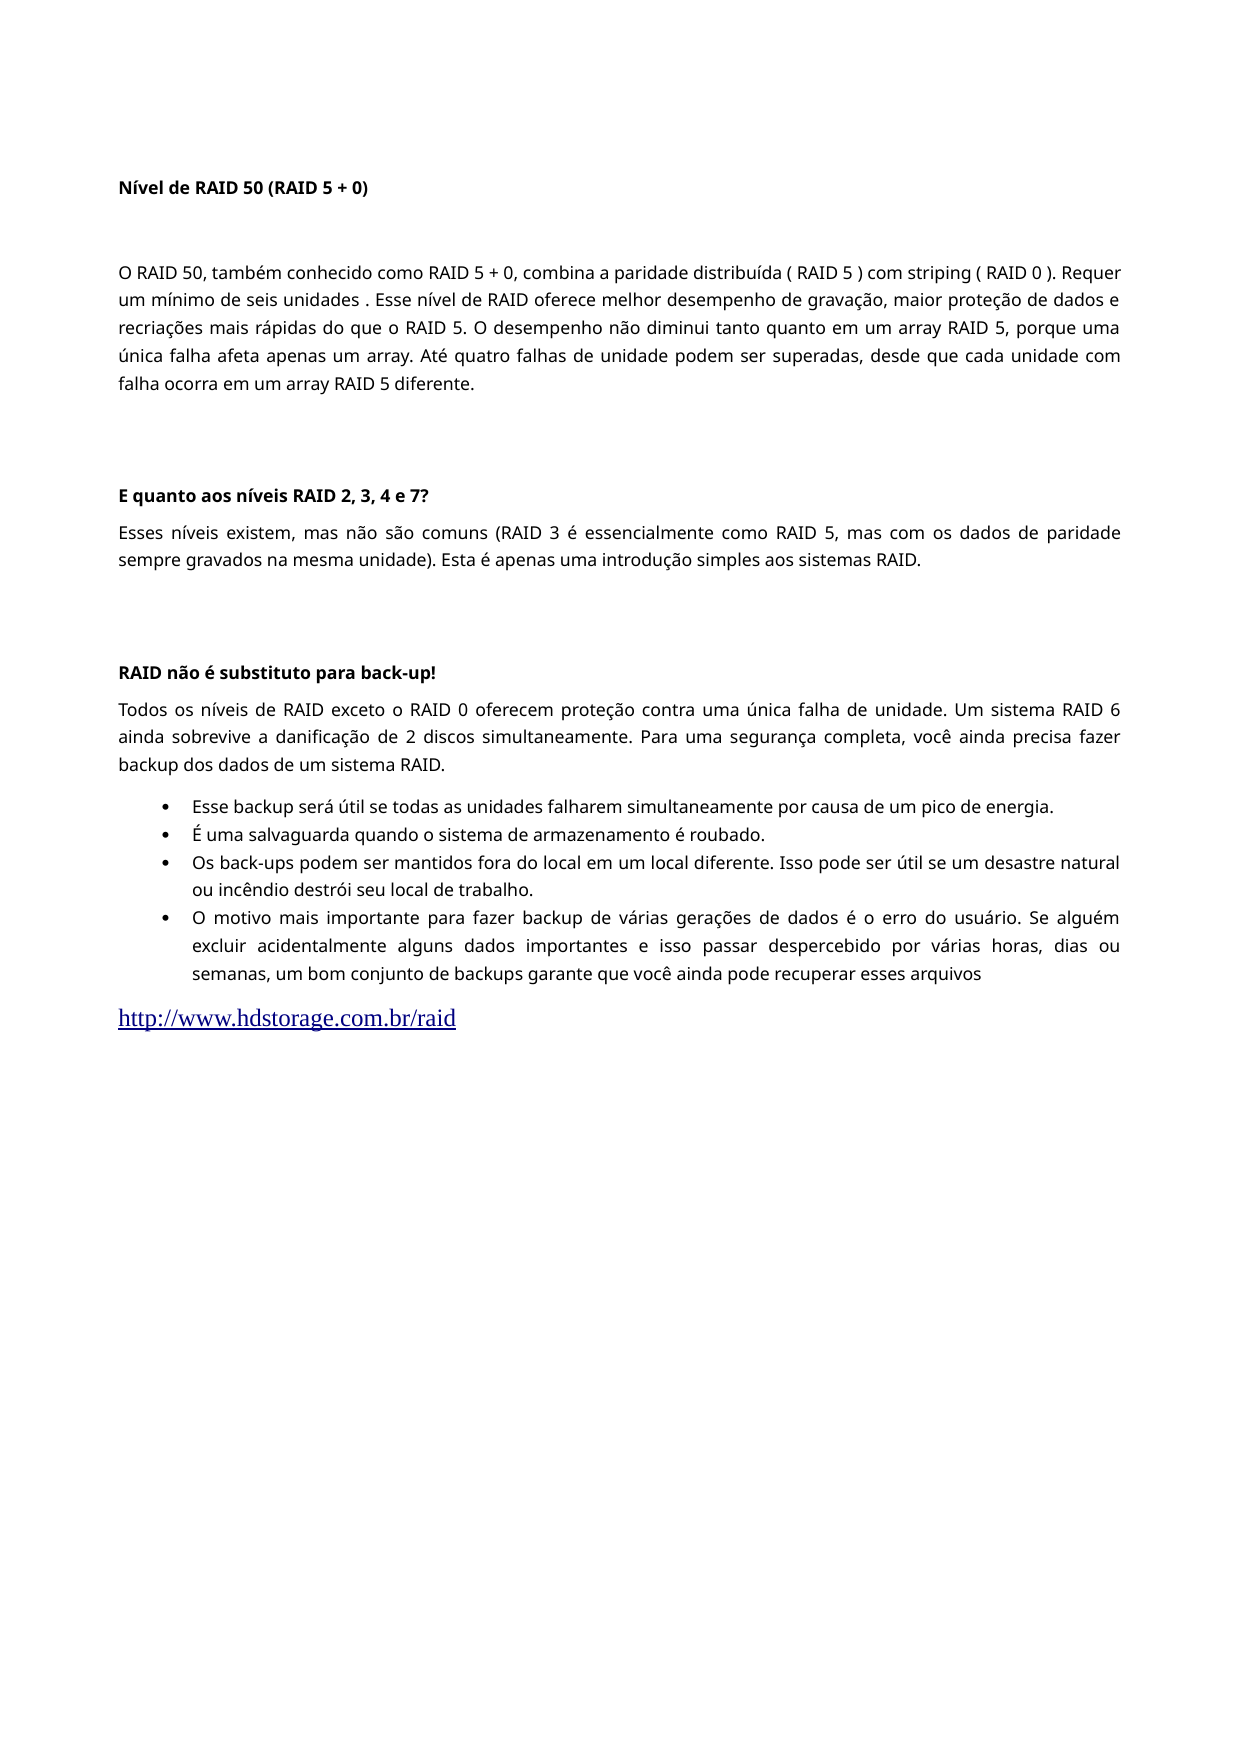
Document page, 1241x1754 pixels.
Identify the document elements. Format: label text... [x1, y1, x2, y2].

subtitle E quanto aos níveis RAID 2, 3, 4 e 7? [118, 483, 1122, 508]
list Os back-ups podem ser mantidos fora do local em um local diferente. Isso pode ser útil se um desastre natural ou incêndio destrói seu local de trabalho. [162, 850, 1122, 902]
text Todos os níveis de RAID exceto o RAID 0 oferecem proteção contra uma única falha de unidade. Um sistema RAID 6 ainda sobrevive a danificação de 2 discos simultaneamente. Para uma segurança completa, você ainda precisa fazer backup dos dados de um sistema RAID. [118, 697, 1122, 777]
subtitle Nível de RAID 50 (RAID 5 + 0) [118, 176, 1122, 200]
text O RAID 50, também conhecido como RAID 5 + 0, combina a paridade distribuída ( RAID 5 ) com striping ( RAID 0 ). Requer um mínimo de seis unidades . Esse nível de RAID oferece melhor desempenho de gravação, maior proteção de dados e recriações mais rápidas do que o RAID 5. O desempenho não diminui tanto quanto em um array RAID 5, porque uma única falha afeta apenas um array. Até quatro falhas de unidade podem ser superadas, desde que cada unidade com falha ocorra em um array RAID 5 diferente. [118, 260, 1122, 395]
subtitle RAID não é substituto para back-up! [118, 660, 1122, 684]
list O motivo mais importante para fazer backup de várias gerações de dados é o erro do usuário. Se alguém excluir acidentalmente alguns dados importantes e isso passar despercebido por várias horas, dias ou semanas, um bom conjunto de backups garante que você ainda pode recuperar esses arquivos [162, 906, 1122, 985]
list Esse backup será útil se todas as unidades falharem simultaneamente por causa de um pico de energia. [162, 795, 1122, 819]
list É uma salvaguarda quando o sistema de armazenamento é roubado. [162, 822, 1122, 847]
text http://www.hdstorage.com.br/raid [118, 1003, 1122, 1032]
text Esses níveis existem, mas não são comuns (RAID 3 é essencialmente como RAID 5, mas com os dados de paridade sempre gravados na mesma unidade). Esta é apenas uma introdução simples aos sistemas RAID. [118, 520, 1122, 572]
